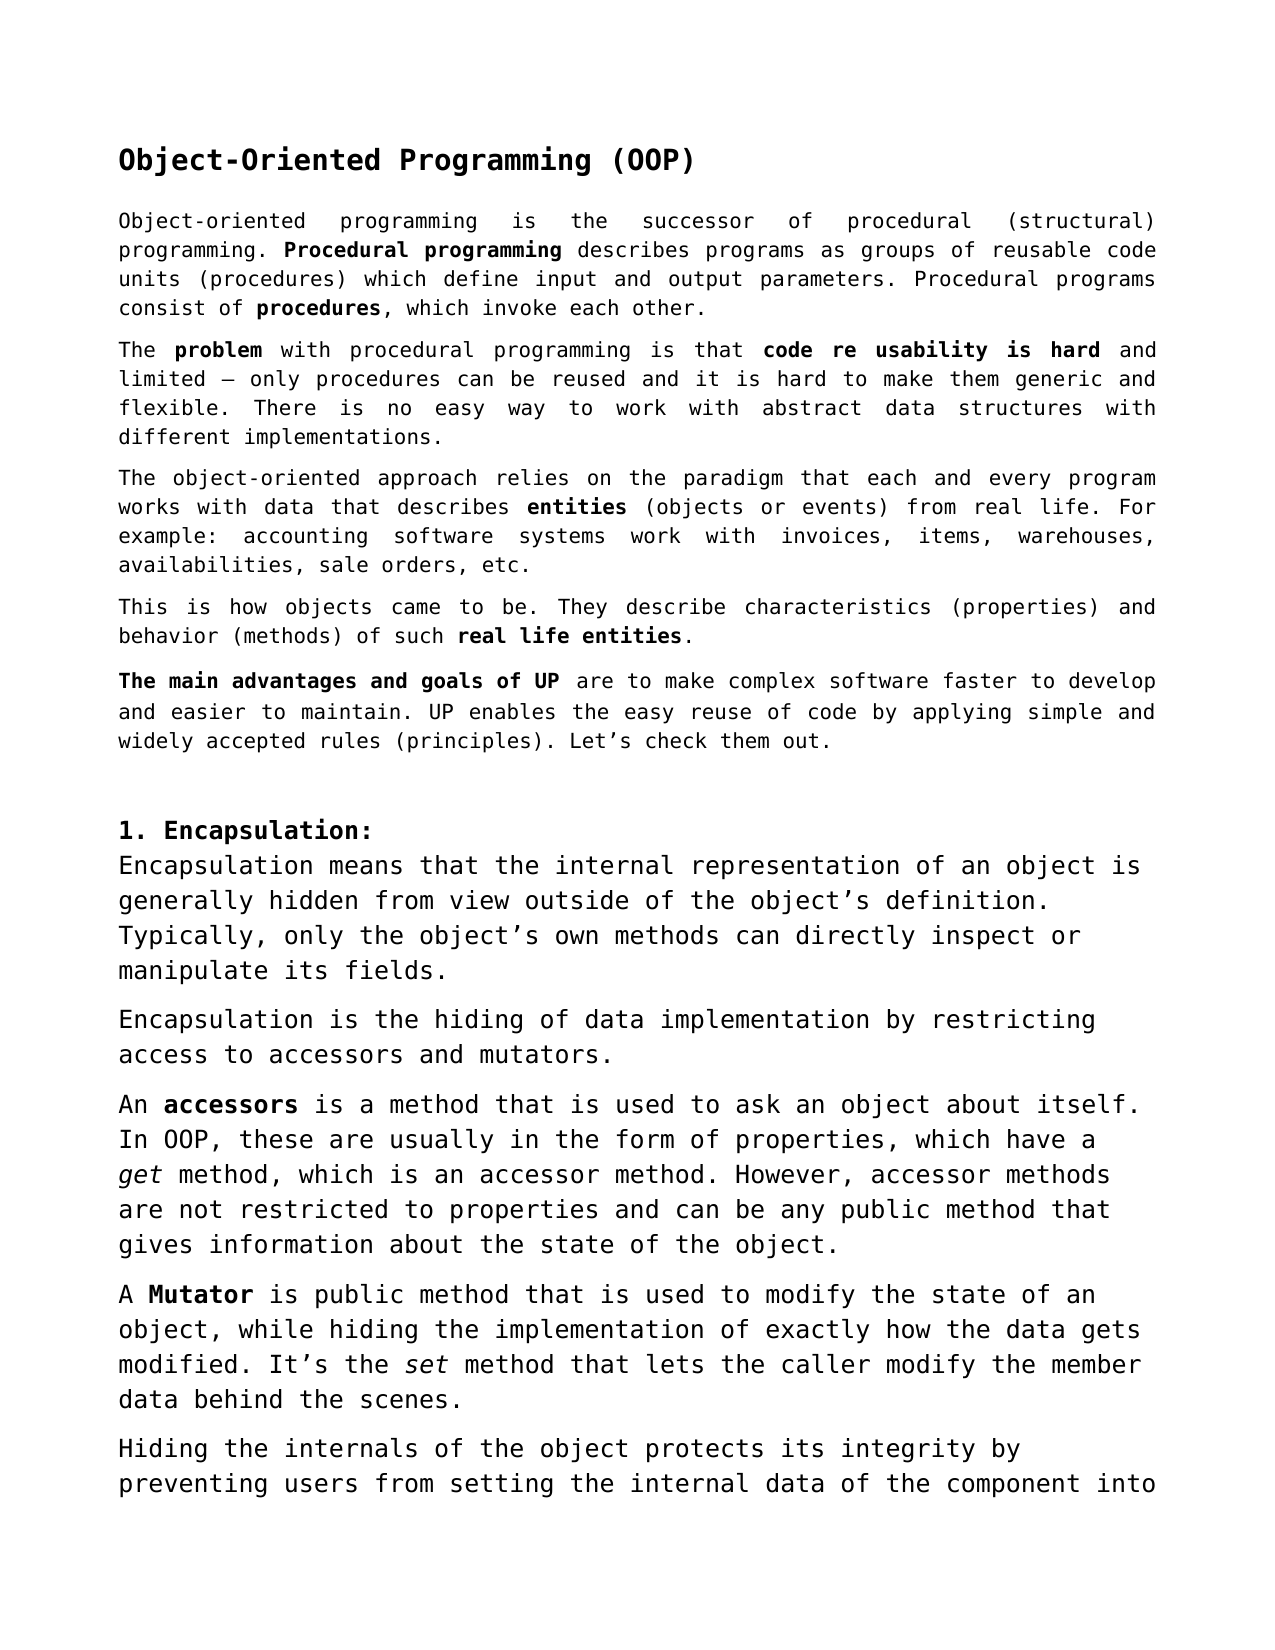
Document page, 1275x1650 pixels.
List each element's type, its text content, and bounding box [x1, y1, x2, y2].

text Encapsulation is the hiding of data implementation by restricting access to accessors and mutators. [118, 1006, 1157, 1070]
text Hiding the internals of the object protects its integrity by preventing users from setting the internal data of the component into [118, 1434, 1157, 1499]
text This is how objects came to be. They describe characteristics (properties) and behavior (methods) of such real life entities. [118, 595, 1157, 648]
text Object-Oriented Programming (OOP) [118, 143, 1157, 177]
text The problem with procedural programming is that code re usability is hard and limited – only procedures can be reused and it is hard to make them generic and flexible. There is no easy way to work with abstract data structures with different implementations. [118, 338, 1157, 449]
text The object-oriented approach relies on the paradigm that each and every program works with data that describes entities (objects or events) from real life. For example: accounting software systems work with invoices, items, warehouses, availabilities, sale orders, etc. [118, 466, 1157, 578]
text The main advantages and goals of UP are to make complex software faster to develop and easier to maintain. UP enables the easy reuse of code by applying simple and widely accepted rules (principles). Let’s check them out. [118, 666, 1157, 753]
text 1. Encapsulation: Encapsulation means that the internal representation of an object is generally hidden from view outside of the object’s definition. Typically, only the object’s own methods can directly inspect or manipulate its fields. [118, 816, 1157, 985]
text An accessors is a method that is used to ask an object about itself. In OOP, these are usually in the form of properties, which have a get method, which is an accessor method. However, accessor methods are not restricted to properties and can be any public method that gives information about the state of the object. [118, 1090, 1157, 1259]
text Object-oriented programming is the successor of procedural (structural) programming. Procedural programming describes programs as groups of reusable code units (procedures) which define input and output parameters. Procedural programs consist of procedures, which invoke each other. [118, 209, 1157, 320]
text A Mutator is public method that is used to modify the state of an object, while hiding the implementation of exactly how the data gets modified. It’s the set method that lets the caller modify the member data behind the scenes. [118, 1280, 1157, 1414]
